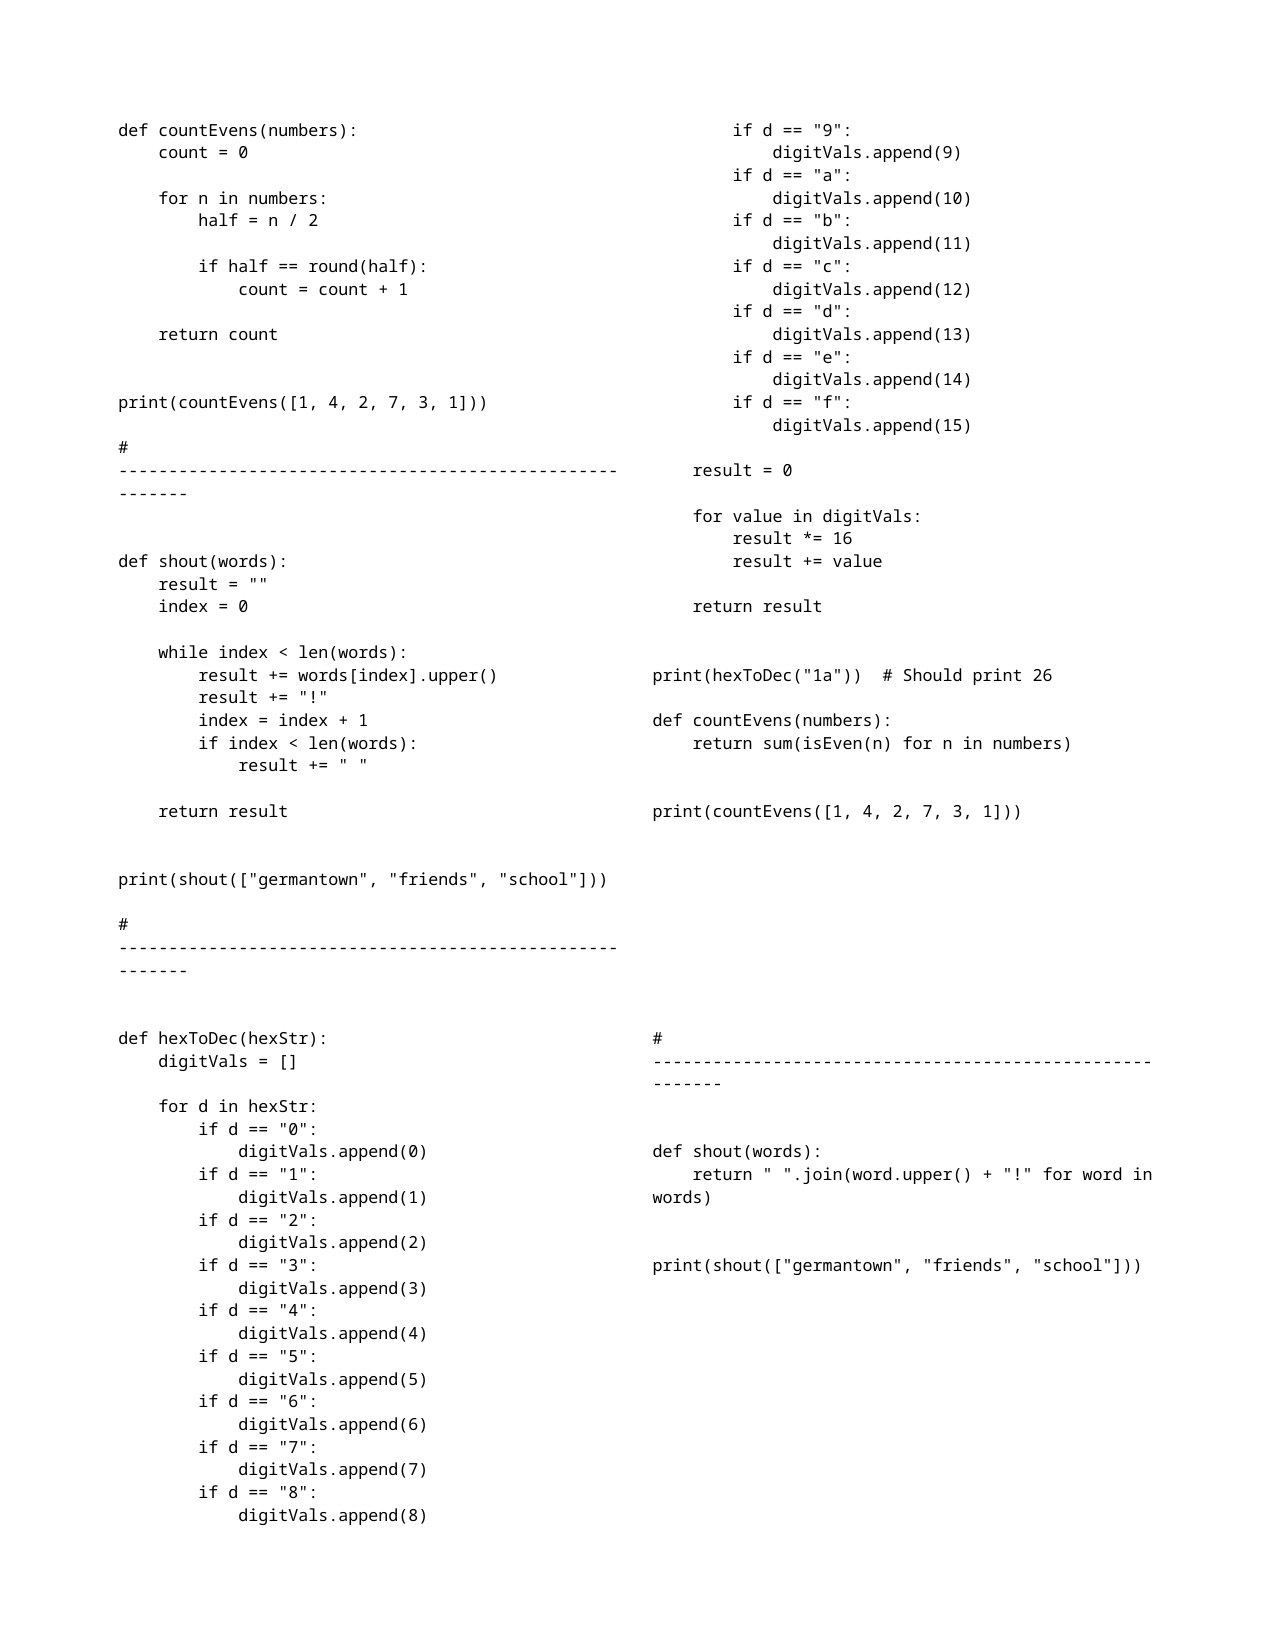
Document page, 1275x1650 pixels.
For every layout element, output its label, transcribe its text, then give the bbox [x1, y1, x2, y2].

text return count [118, 322, 622, 345]
text digitVals.append(13) [652, 322, 1157, 345]
text index = 0 [118, 595, 622, 618]
text return " ".join(word.upper() + "!" for word in words) [652, 1163, 1157, 1208]
text digitVals = [] [118, 1049, 622, 1072]
text digitVals.append(6) [118, 1412, 622, 1435]
text half = n / 2 [118, 209, 622, 232]
text if d == "d": [652, 300, 1157, 322]
text print(shout(["germantown", "friends", "school"])) [118, 867, 622, 890]
text index = index + 1 [118, 708, 622, 731]
text if d == "1": [118, 1163, 622, 1185]
text count = count + 1 [118, 277, 622, 300]
text return result [118, 799, 622, 822]
text digitVals.append(9) [652, 141, 1157, 163]
text for d in hexStr: [118, 1094, 622, 1117]
text count = 0 [118, 141, 622, 163]
text print(hexToDec("1a")) # Should print 26 [652, 663, 1157, 686]
text return sum(isEven(n) for n in numbers) [652, 731, 1157, 754]
text print(countEvens([1, 4, 2, 7, 3, 1])) [652, 799, 1157, 822]
text digitVals.append(10) [652, 186, 1157, 209]
text if d == "f": [652, 391, 1157, 413]
text result = 0 [652, 459, 1157, 481]
text result += "!" [118, 686, 622, 708]
text if d == "6": [118, 1390, 622, 1412]
text result *= 16 [652, 527, 1157, 549]
text digitVals.append(3) [118, 1276, 622, 1299]
text result += value [652, 549, 1157, 572]
text if d == "c": [652, 254, 1157, 277]
text digitVals.append(12) [652, 277, 1157, 300]
text return result [652, 595, 1157, 618]
text result += words[index].upper() [118, 663, 622, 686]
text while index < len(words): [118, 640, 622, 663]
text if index < len(words): [118, 731, 622, 754]
text if d == "e": [652, 345, 1157, 368]
text digitVals.append(8) [118, 1503, 622, 1526]
text def hexToDec(hexStr): [118, 1026, 622, 1049]
text if d == "7": [118, 1435, 622, 1458]
text if d == "5": [118, 1344, 622, 1367]
text if d == "3": [118, 1253, 622, 1276]
text digitVals.append(7) [118, 1458, 622, 1481]
text print(countEvens([1, 4, 2, 7, 3, 1])) [118, 391, 622, 413]
text digitVals.append(14) [652, 368, 1157, 391]
text # --------------------------------------------------------- [118, 913, 622, 981]
text # --------------------------------------------------------- [118, 436, 622, 504]
text # --------------------------------------------------------- [652, 1026, 1157, 1094]
text if half == round(half): [118, 254, 622, 277]
text if d == "0": [118, 1117, 622, 1140]
text def countEvens(numbers): [652, 708, 1157, 731]
text for value in digitVals: [652, 504, 1157, 527]
text if d == "a": [652, 163, 1157, 186]
text if d == "8": [118, 1481, 622, 1503]
text if d == "4": [118, 1299, 622, 1322]
text if d == "2": [118, 1208, 622, 1231]
text def shout(words): [652, 1140, 1157, 1163]
text digitVals.append(11) [652, 232, 1157, 254]
text result += " " [118, 754, 622, 777]
text digitVals.append(4) [118, 1322, 622, 1344]
text digitVals.append(1) [118, 1185, 622, 1208]
text if d == "9": [652, 118, 1157, 141]
text digitVals.append(0) [118, 1140, 622, 1163]
text result = "" [118, 572, 622, 595]
text print(shout(["germantown", "friends", "school"])) [652, 1253, 1157, 1276]
text if d == "b": [652, 209, 1157, 232]
text digitVals.append(2) [118, 1231, 622, 1253]
text def countEvens(numbers): [118, 118, 622, 141]
text digitVals.append(5) [118, 1367, 622, 1390]
text for n in numbers: [118, 186, 622, 209]
text digitVals.append(15) [652, 413, 1157, 436]
text def shout(words): [118, 549, 622, 572]
